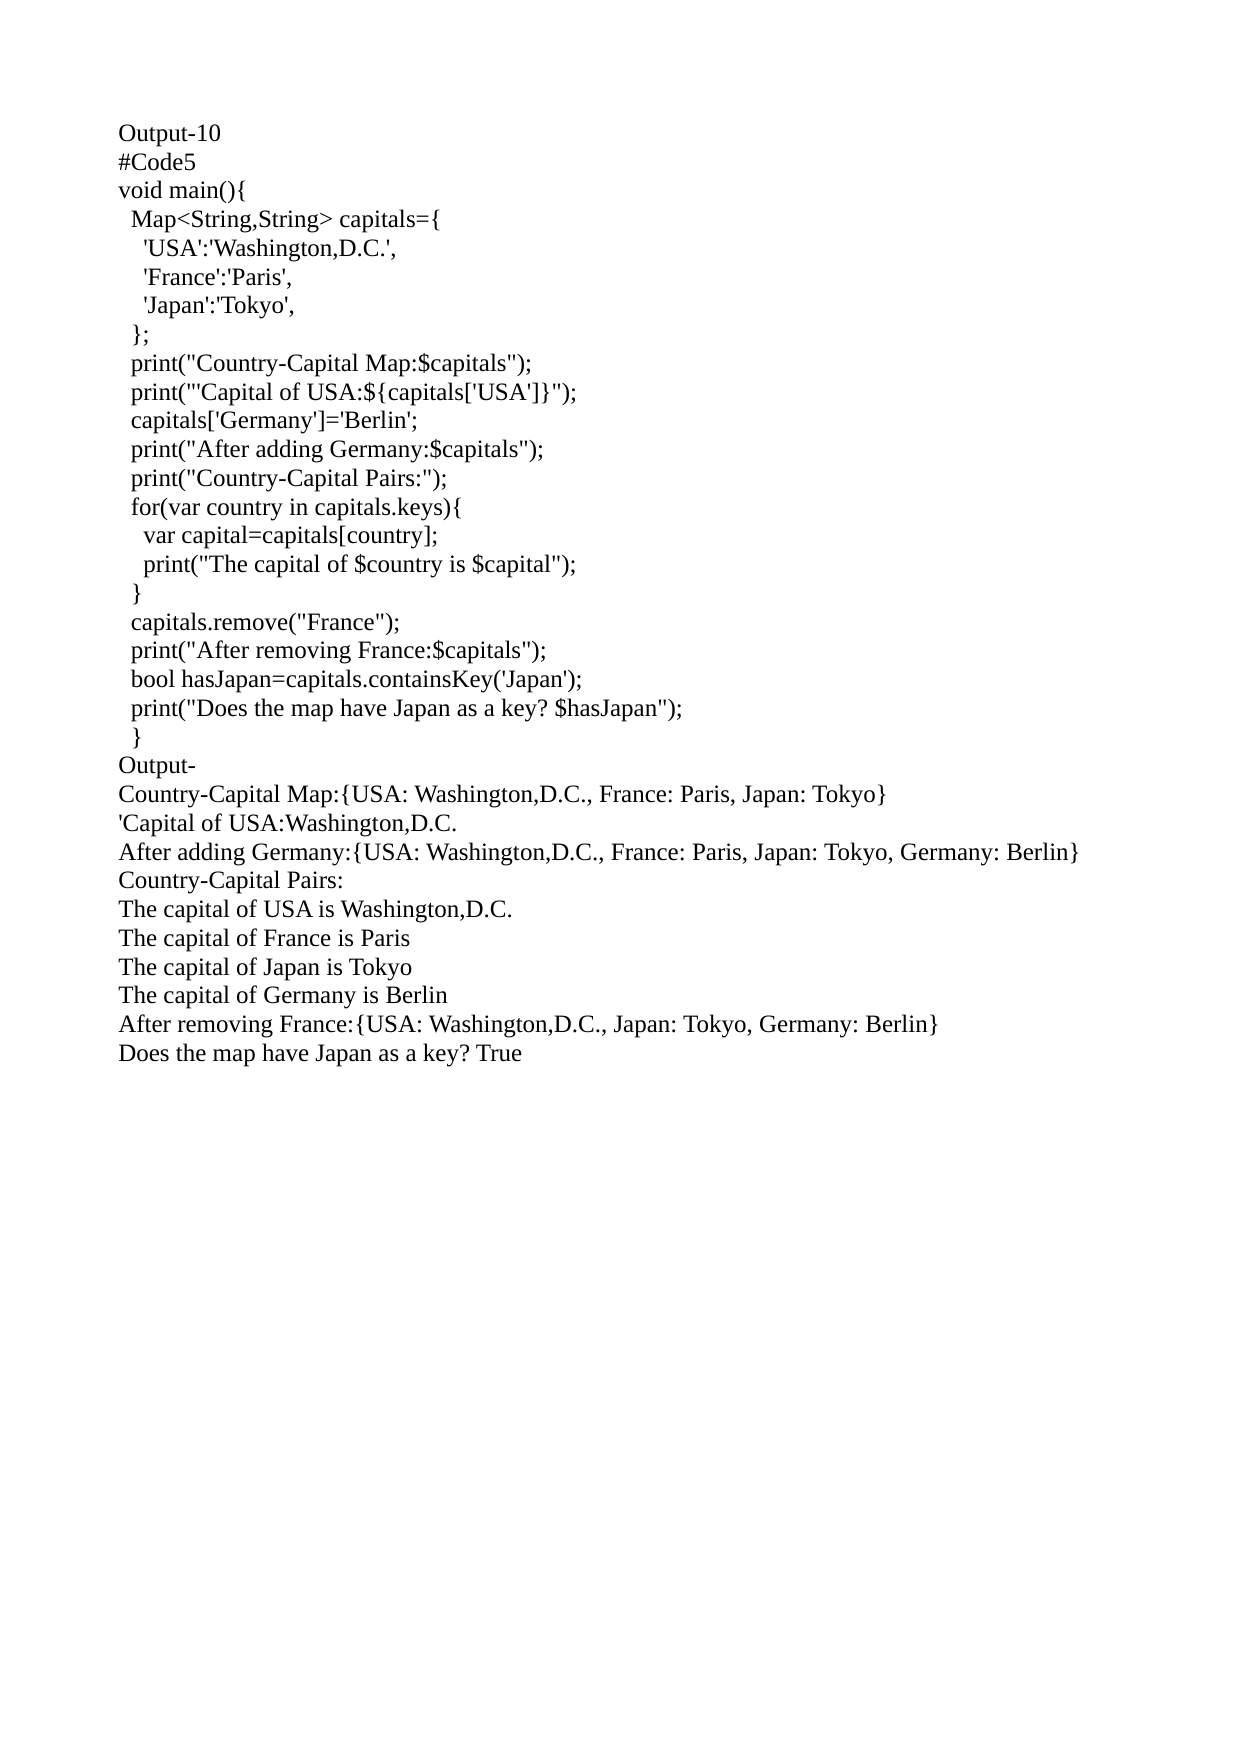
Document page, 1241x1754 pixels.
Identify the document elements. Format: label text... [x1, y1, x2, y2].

text print("After removing France:$capitals"); [118, 636, 1122, 664]
text 'USA':'Washington,D.C.', [118, 233, 1122, 262]
text Map<String,String> capitals={ [118, 204, 1122, 233]
text The capital of USA is Washington,D.C. [118, 894, 1122, 923]
text print("'Capital of USA:${capitals['USA']}"); [118, 377, 1122, 406]
text Country-Capital Map:{USA: Washington,D.C., France: Paris, Japan: Tokyo} [118, 779, 1122, 808]
text 'Japan':'Tokyo', [118, 291, 1122, 319]
text Country-Capital Pairs: [118, 866, 1122, 894]
text #Code5 [118, 147, 1122, 176]
text The capital of France is Paris [118, 923, 1122, 952]
text bool hasJapan=capitals.containsKey('Japan'); [118, 664, 1122, 693]
text capitals.remove("France"); [118, 607, 1122, 636]
text print("Does the map have Japan as a key? $hasJapan"); [118, 693, 1122, 722]
text } [118, 578, 1122, 607]
text The capital of Japan is Tokyo [118, 952, 1122, 981]
text Output- [118, 751, 1122, 779]
text After removing France:{USA: Washington,D.C., Japan: Tokyo, Germany: Berlin} [118, 1009, 1122, 1038]
text 'Capital of USA:Washington,D.C. [118, 808, 1122, 837]
text }; [118, 319, 1122, 348]
text print("The capital of $country is $capital"); [118, 549, 1122, 578]
text print("Country-Capital Pairs:"); [118, 463, 1122, 492]
text } [118, 722, 1122, 751]
text Does the map have Japan as a key? True [118, 1038, 1122, 1067]
text Output-10 [118, 118, 1122, 147]
text The capital of Germany is Berlin [118, 981, 1122, 1009]
text print("Country-Capital Map:$capitals"); [118, 348, 1122, 377]
text print("After adding Germany:$capitals"); [118, 434, 1122, 463]
text for(var country in capitals.keys){ [118, 492, 1122, 521]
text 'France':'Paris', [118, 262, 1122, 291]
text After adding Germany:{USA: Washington,D.C., France: Paris, Japan: Tokyo, Germany: Berlin} [118, 837, 1122, 866]
text capitals['Germany']='Berlin'; [118, 406, 1122, 434]
text void main(){ [118, 176, 1122, 204]
text var capital=capitals[country]; [118, 521, 1122, 549]
